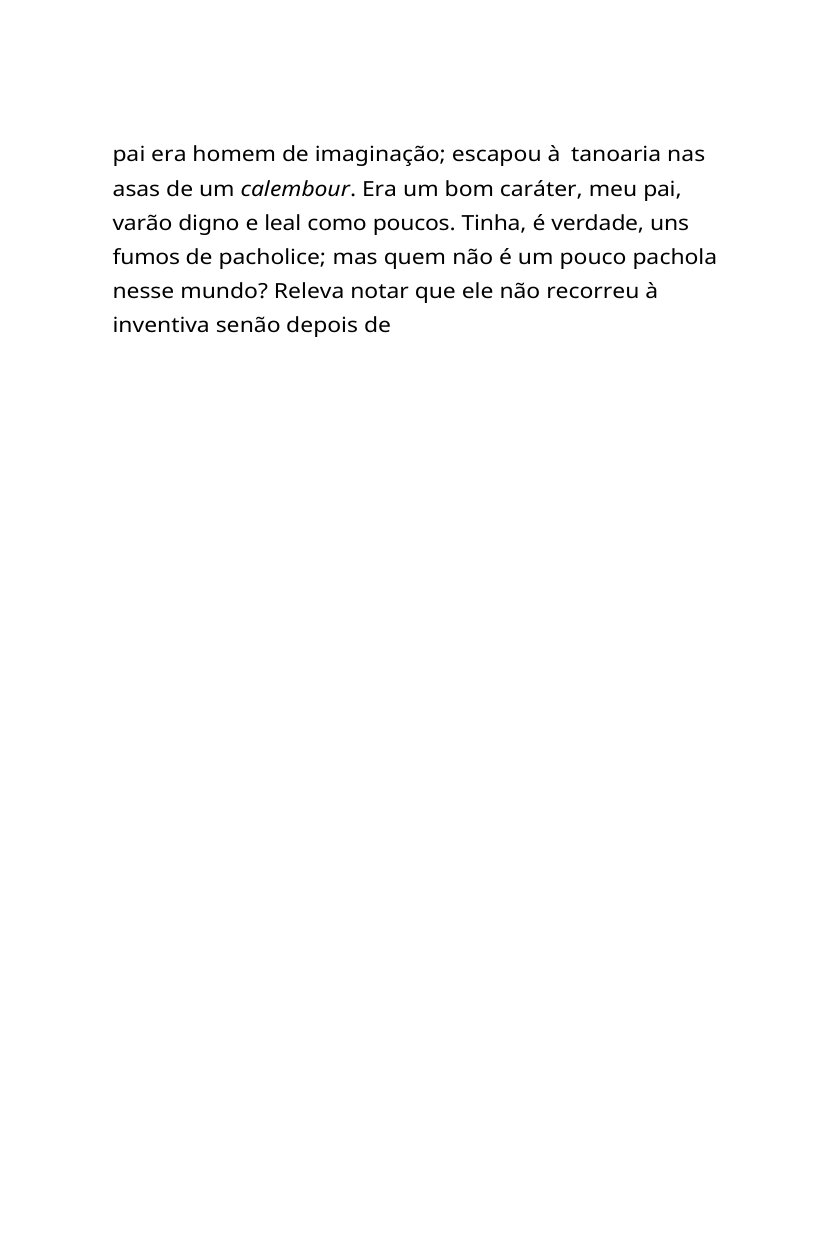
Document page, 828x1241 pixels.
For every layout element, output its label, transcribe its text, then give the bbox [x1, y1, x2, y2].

text pai era homem de imaginação; escapou à tanoaria nas asas de um calembour. Era um bom caráter, meu pai, varão digno e leal como poucos. Tinha, é verdade, uns fumos de pacholice; mas quem não é um pouco pachola nesse mundo? Releva notar que ele não recorreu à inventiva senão depois de [112, 139, 745, 338]
